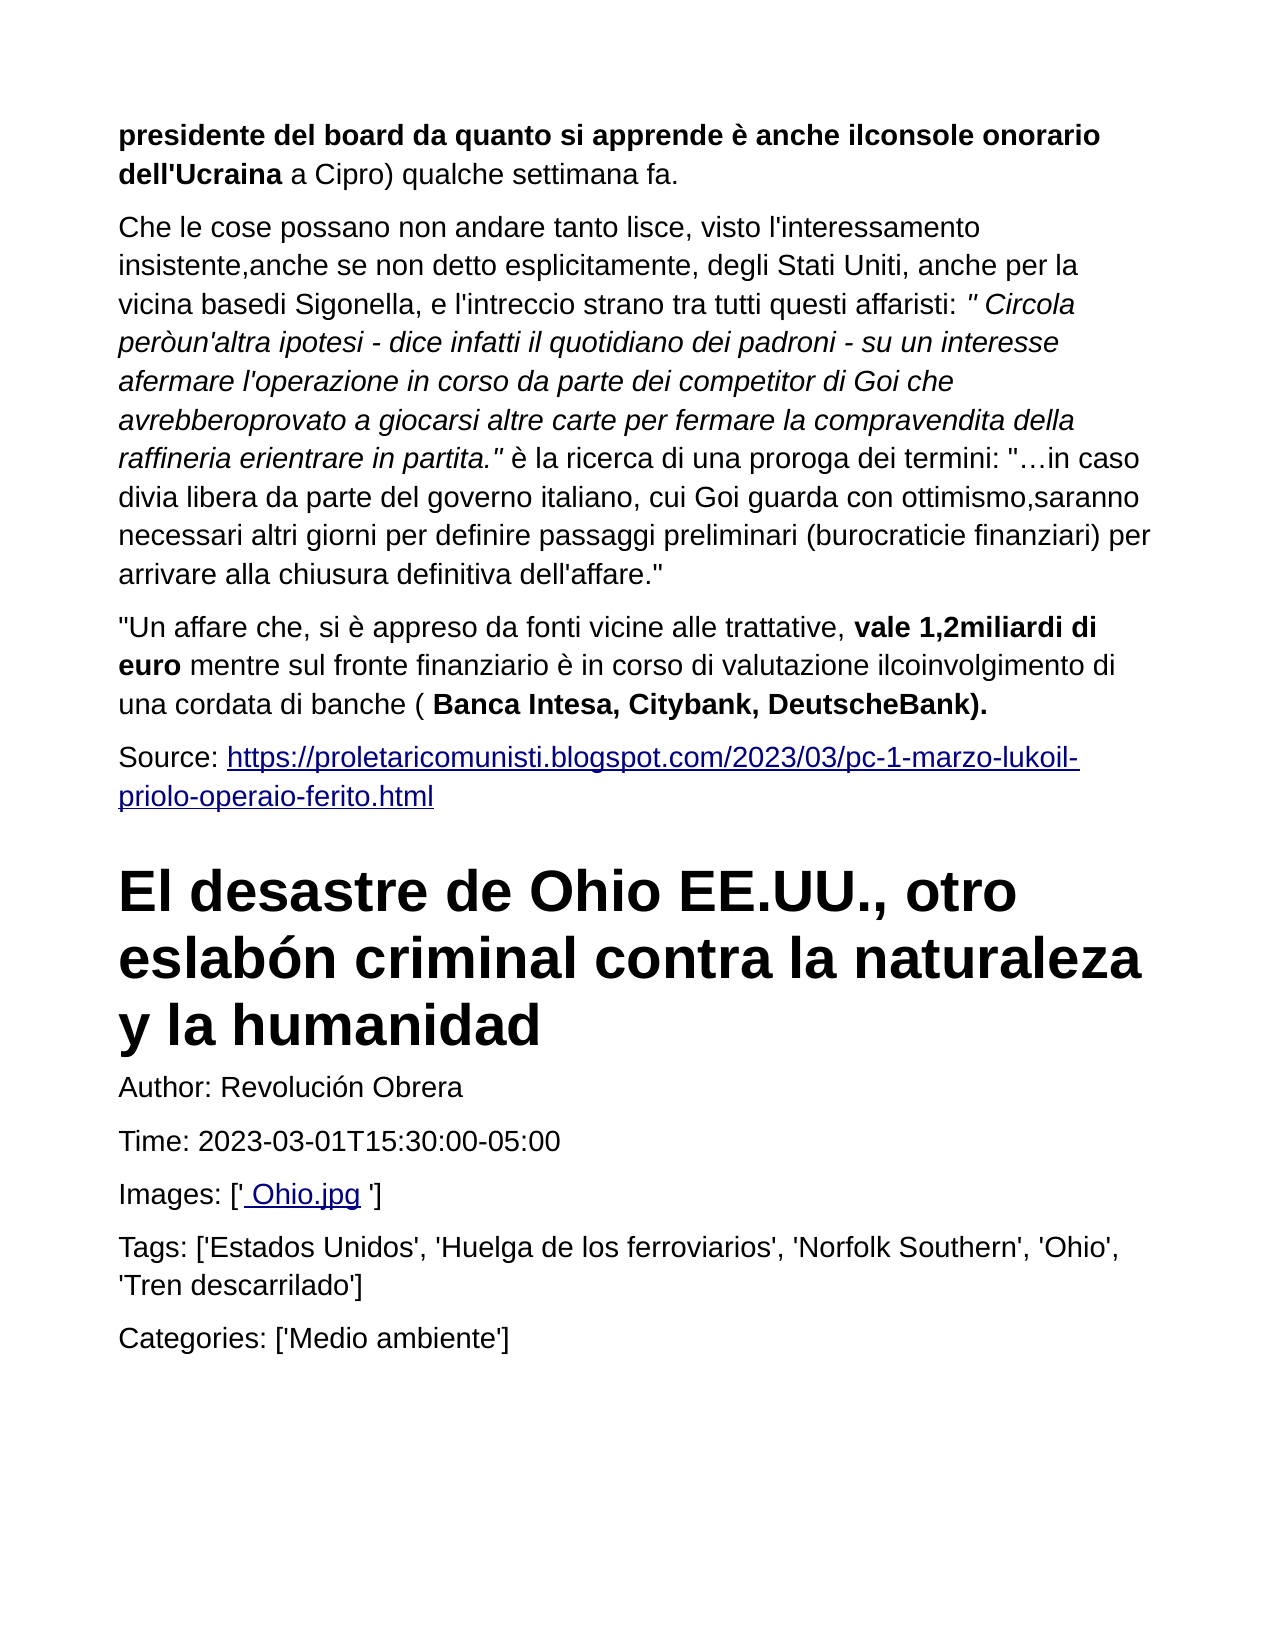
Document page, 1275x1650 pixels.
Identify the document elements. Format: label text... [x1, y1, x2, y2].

text Images: [' Ohio.jpg '] [118, 1177, 1157, 1210]
text "Un affare che, si è appreso da fonti vicine alle trattative, vale 1,2miliardi di euro mentre sul fronte finanziario è in corso di valutazione ilcoinvolgimento di una cordata di banche ( Banca Intesa, Citybank, DeutscheBank). [118, 610, 1157, 720]
text presidente del board da quanto si apprende è anche ilconsole onorario dell'Ucraina a Cipro) qualche settimana fa. [118, 118, 1157, 190]
text Source: https://proletaricomunisti.blogspot.com/2023/03/pc-1-marzo-lukoil-priolo-operaio-ferito.html [118, 740, 1157, 812]
text Categories: ['Medio ambiente'] [118, 1321, 1157, 1355]
text Author: Revolución Obrera [118, 1070, 1157, 1104]
text Che le cose possano non andare tanto lisce, visto l'interessamento insistente,anche se non detto esplicitamente, degli Stati Uniti, anche per la vicina basedi Sigonella, e l'intreccio strano tra tutti questi affaristi: " Circola peròun'altra ipotesi - dice infatti il quotidiano dei padroni - su un interesse afermare l'operazione in corso da parte dei competitor di Goi che avrebberoprovato a giocarsi altre carte per fermare la compravendita della raffineria erientrare in partita." è la ricerca di una proroga dei termini: "…in caso divia libera da parte del governo italiano, cui Goi guarda con ottimismo,saranno necessari altri giorni per definire passaggi preliminari (burocraticie finanziari) per arrivare alla chiusura definitiva dell'affare." [118, 210, 1157, 590]
text Tags: ['Estados Unidos', 'Huelga de los ferroviarios', 'Norfolk Southern', 'Ohio', 'Tren descarrilado'] [118, 1230, 1157, 1302]
text Time: 2023-03-01T15:30:00-05:00 [118, 1123, 1157, 1157]
subtitle El desastre de Ohio EE.UU., otro eslabón criminal contra la naturaleza y la humanidad [118, 857, 1157, 1058]
